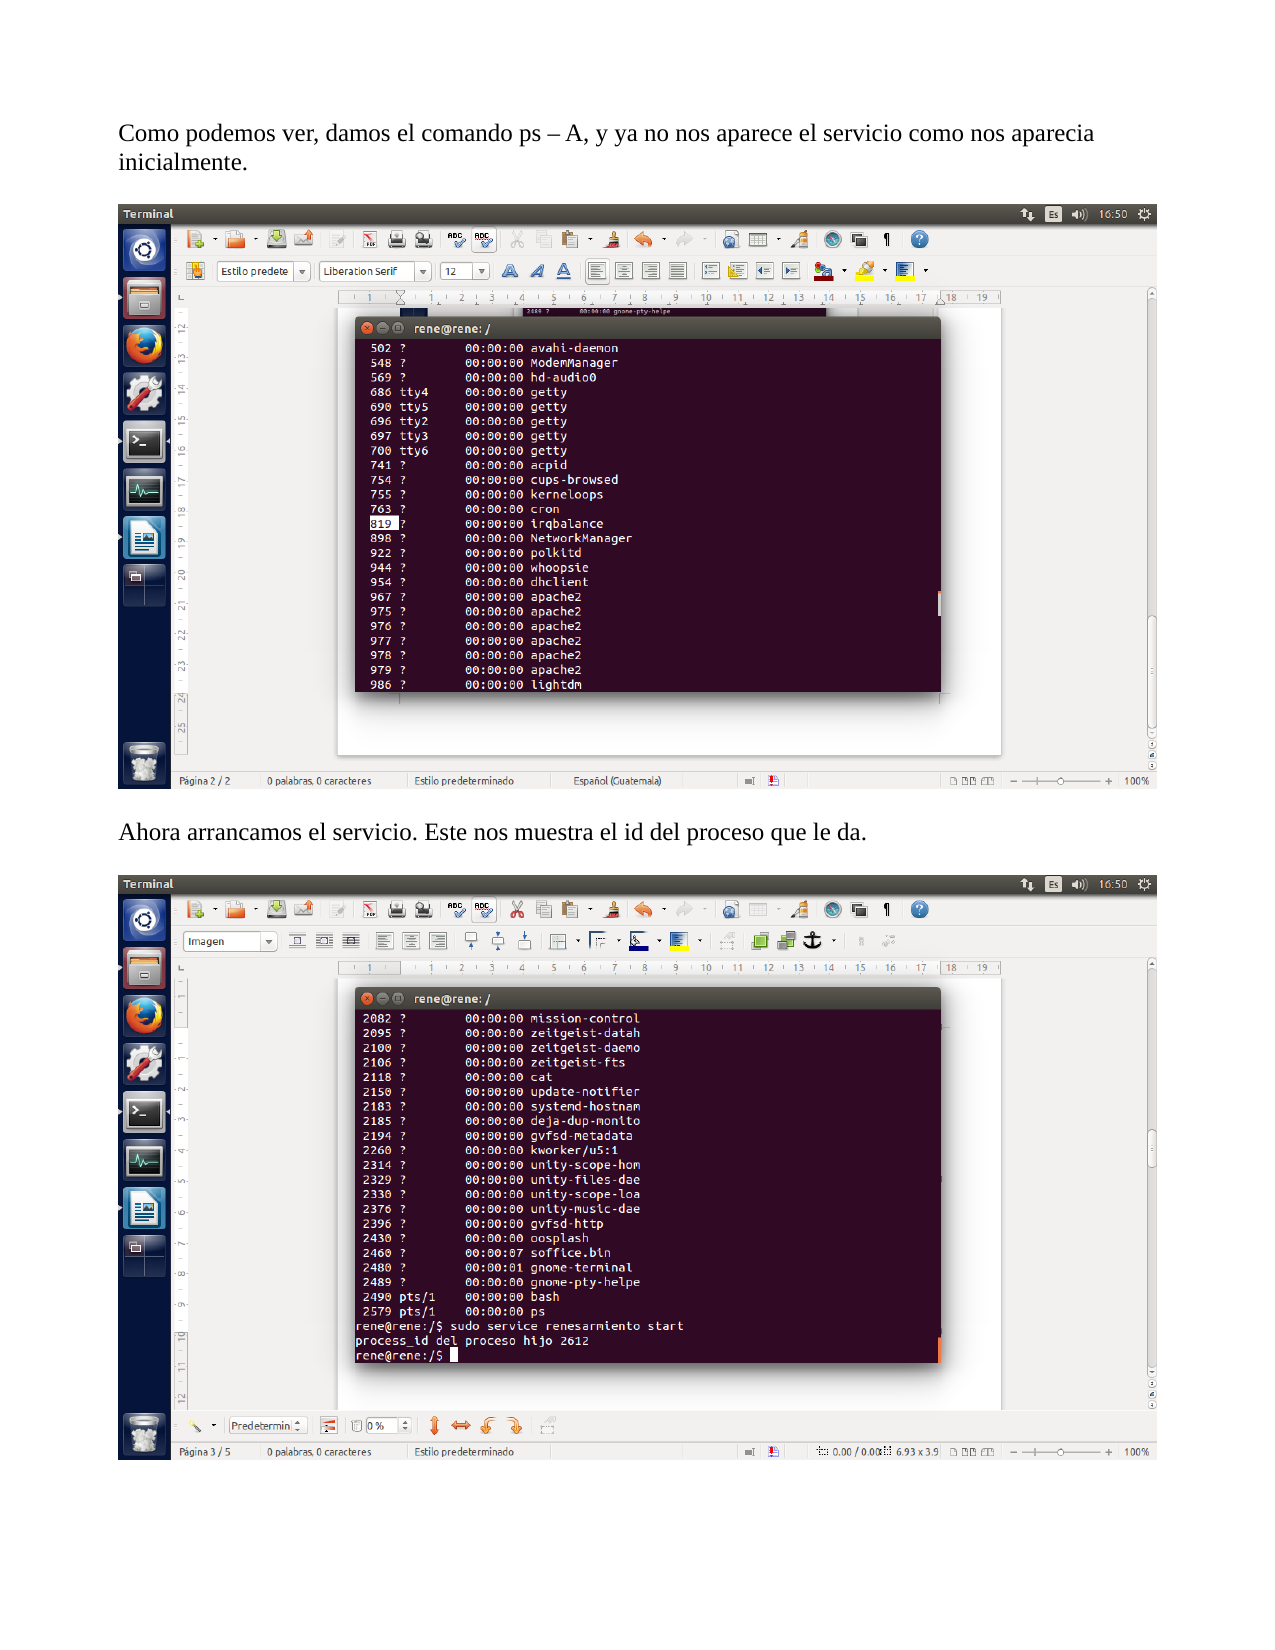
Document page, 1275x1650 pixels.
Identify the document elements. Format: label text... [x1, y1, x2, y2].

text Ahora arrancamos el servicio. Este nos muestra el id del proceso que le da. [118, 817, 1157, 846]
picture [118, 875, 1157, 1460]
text Como podemos ver, damos el comando ps – A, y ya no nos aparece el servicio como nos aparecia inicialmente. [118, 118, 1157, 176]
picture [118, 204, 1157, 789]
